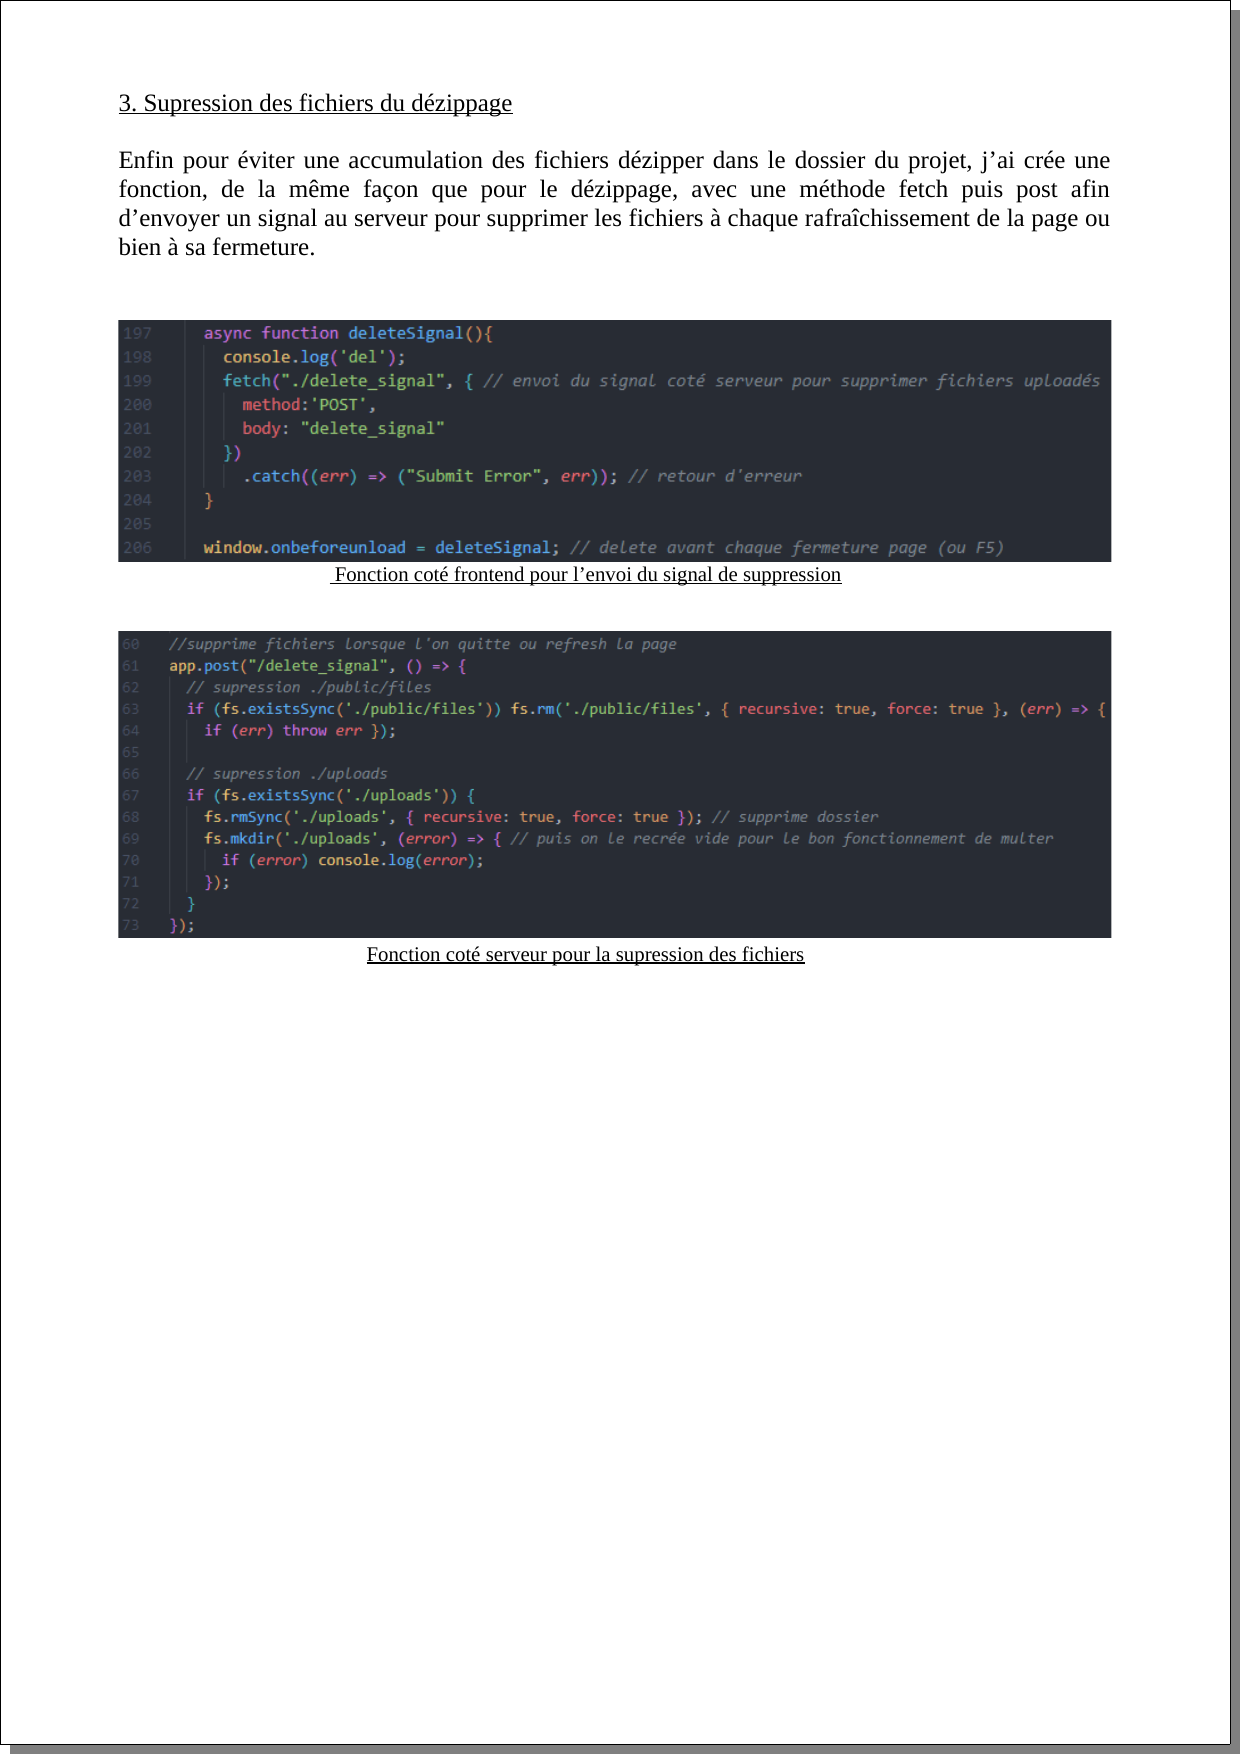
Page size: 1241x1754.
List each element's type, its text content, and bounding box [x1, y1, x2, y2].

text Enfin pour éviter une accumulation des fichiers dézipper dans le dossier du projet, j’ai crée une fonction, de la même façon que pour le dézippage, avec une méthode fetch puis post afin d’envoyer un signal au serveur pour supprimer les fichiers à chaque rafraîchissement de la page ou bien à sa fermeture. [118, 145, 1112, 260]
picture [118, 320, 1112, 562]
text 3. Supression des fichiers du dézippage [59, 88, 1171, 117]
text Fonction coté serveur pour la supression des fichiers [59, 615, 1112, 966]
text Fonction coté frontend pour l’envoi du signal de suppression [59, 318, 1112, 586]
picture [118, 631, 1112, 938]
